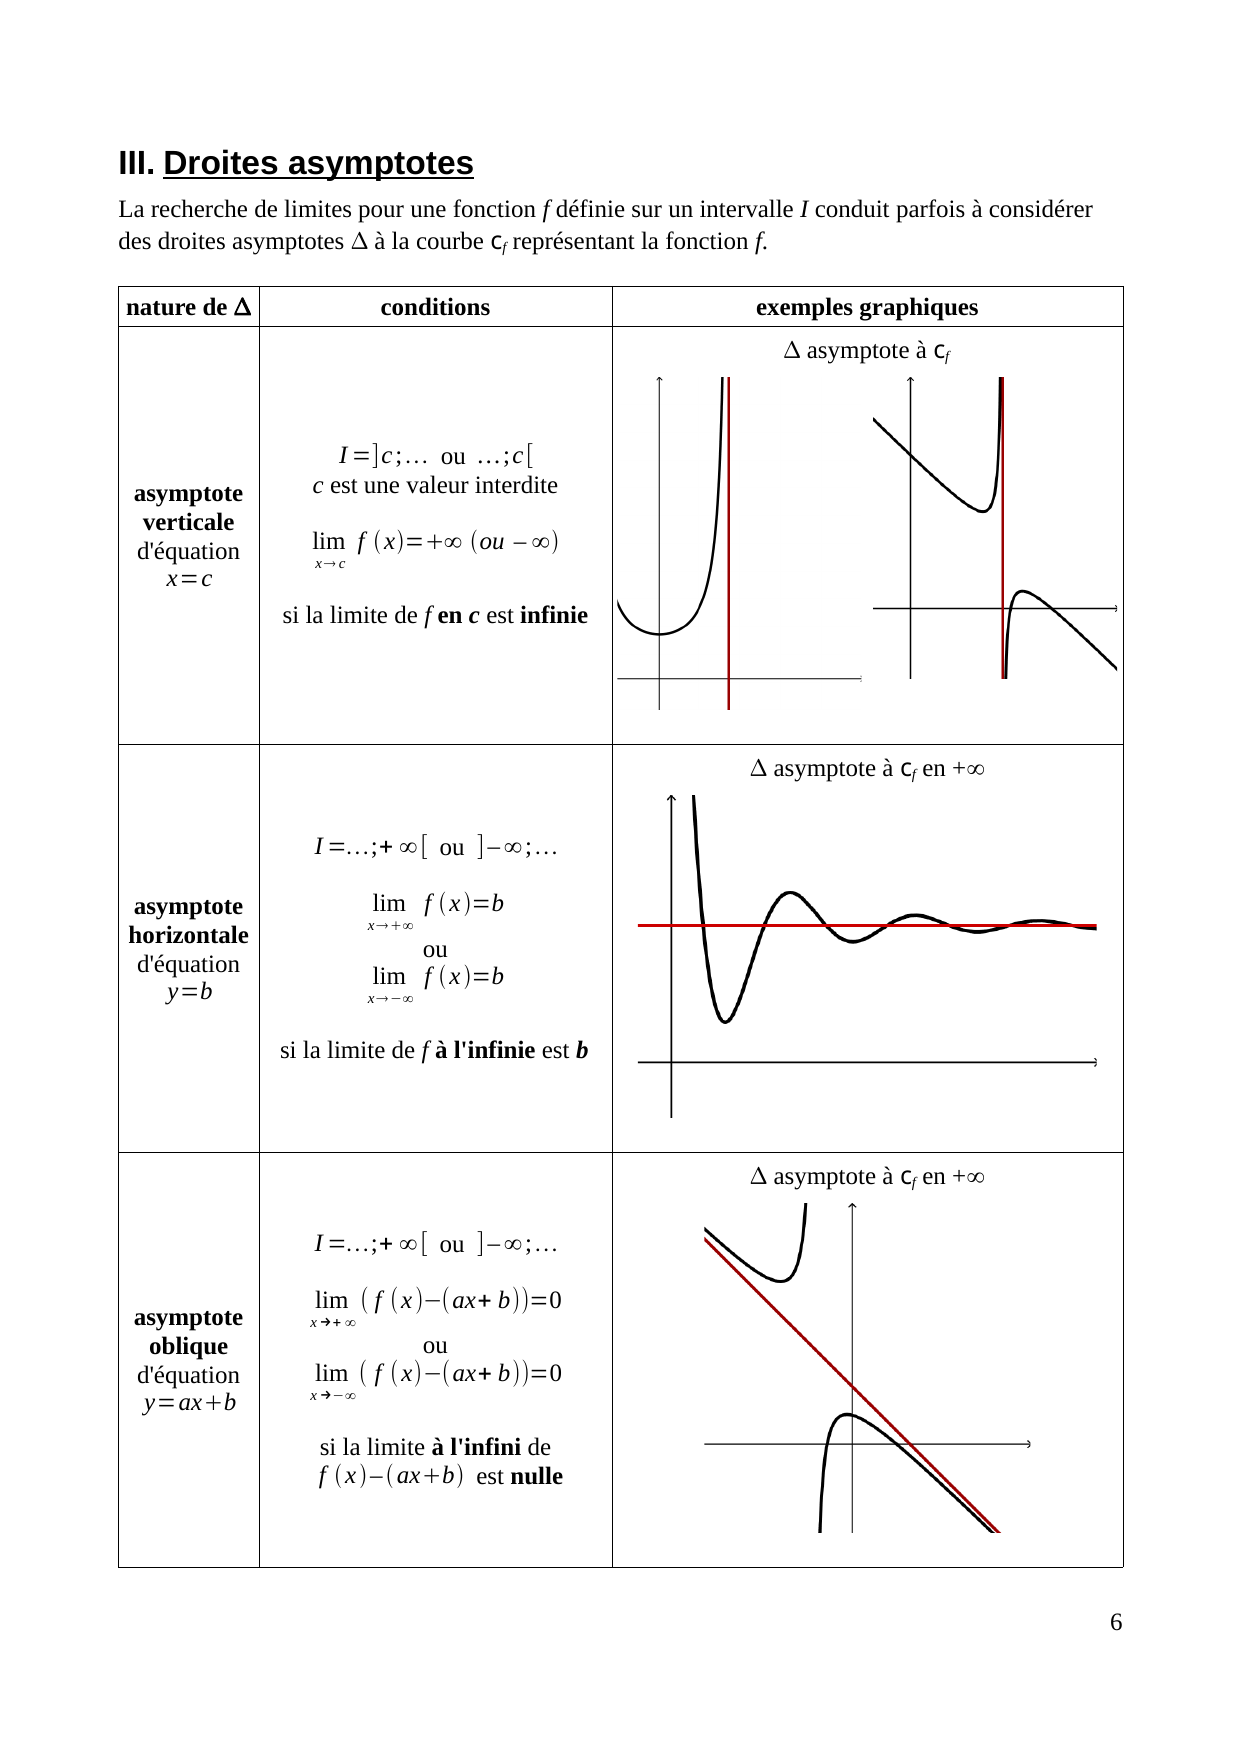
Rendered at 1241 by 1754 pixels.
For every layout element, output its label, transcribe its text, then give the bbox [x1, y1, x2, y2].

table_cell ou c est une valeur interdite si la limite de f en c est infinie [260, 327, 612, 744]
table_cell ou ou si la limite de f à l'infinie est b [260, 745, 612, 1152]
table_cell [613, 372, 867, 744]
table_cell  asymptote à cf en +∞ [613, 1153, 1123, 1198]
table_cell  asymptote à cf [613, 327, 1123, 372]
table_header nature de  [119, 287, 259, 326]
subtitle Droites asymptotes [118, 143, 1122, 182]
table_header exemples graphiques [613, 287, 1123, 326]
table_cell  asymptote à cf en +∞ [613, 745, 1123, 790]
table_cell asymptote horizontale d'équation [119, 745, 259, 1152]
table_cell ou ou si la limite à l'infini de est nulle [260, 1153, 612, 1567]
table_cell asymptote oblique d'équation [119, 1153, 259, 1567]
table_cell [867, 372, 1123, 744]
table_header conditions [260, 287, 612, 326]
table_cell asymptote verticale d'équation [119, 327, 259, 744]
text La recherche de limites pour une fonction f définie sur un intervalle I conduit parfois à considérer des droites asymptotes  à la courbe cf représentant la fonction f. [118, 194, 1122, 257]
table_cell [613, 790, 1123, 1152]
table_cell [613, 1198, 1123, 1567]
